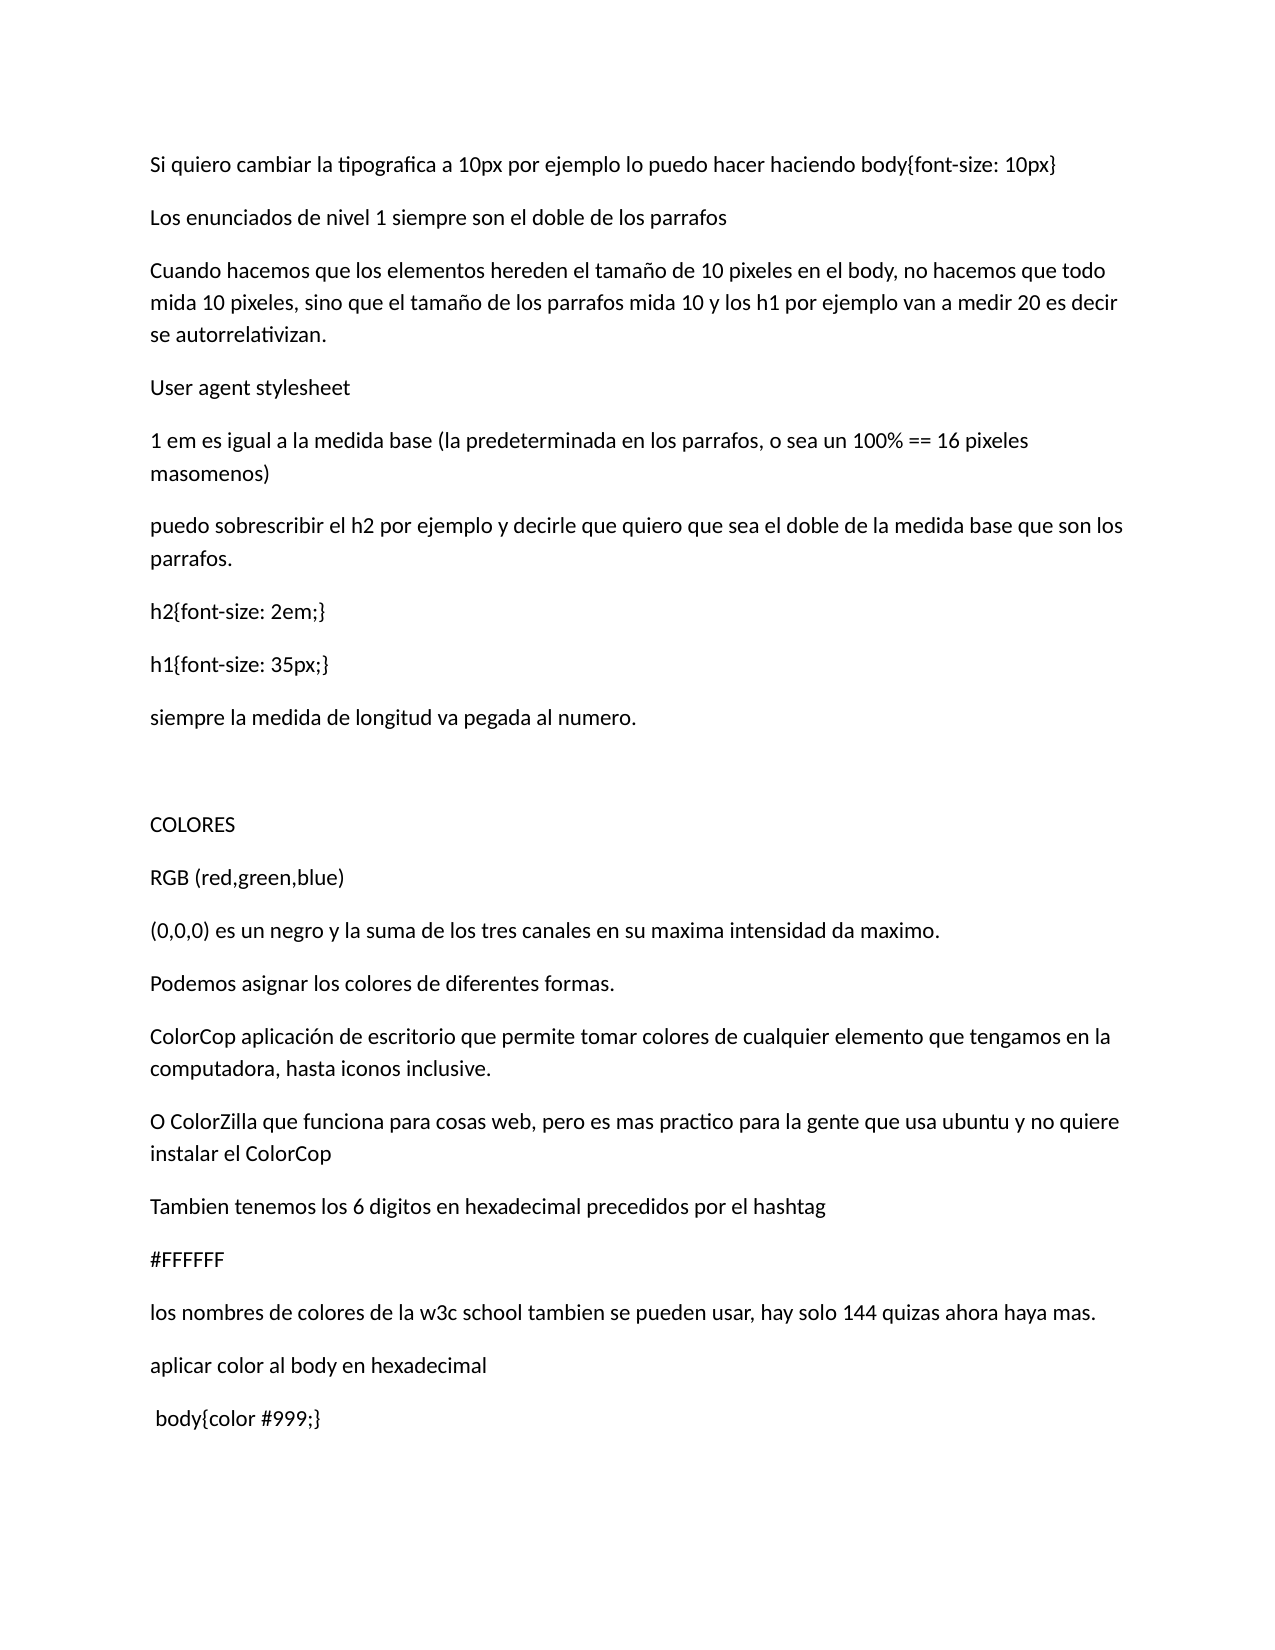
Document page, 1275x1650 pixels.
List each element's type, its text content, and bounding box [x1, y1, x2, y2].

text COLORES [150, 810, 1125, 838]
text O ColorZilla que funciona para cosas web, pero es mas practico para la gente que usa ubuntu y no quiere instalar el ColorCop [150, 1107, 1125, 1167]
text Si quiero cambiar la tipografica a 10px por ejemplo lo puedo hacer haciendo body{font-size: 10px} [150, 150, 1125, 178]
text User agent stylesheet [150, 373, 1125, 401]
text 1 em es igual a la medida base (la predeterminada en los parrafos, o sea un 100% == 16 pixeles masomenos) [150, 426, 1125, 487]
text puedo sobrescribir el h2 por ejemplo y decirle que quiero que sea el doble de la medida base que son los parrafos. [150, 512, 1125, 572]
text Los enunciados de nivel 1 siempre son el doble de los parrafos [150, 203, 1125, 231]
text los nombres de colores de la w3c school tambien se pueden usar, hay solo 144 quizas ahora haya mas. [150, 1298, 1125, 1326]
text Podemos asignar los colores de diferentes formas. [150, 969, 1125, 997]
text RGB (red,green,blue) [150, 863, 1125, 891]
text (0,0,0) es un negro y la suma de los tres canales en su maxima intensidad da maximo. [150, 916, 1125, 944]
text h2{font-size: 2em;} [150, 597, 1125, 625]
text body{color #999;} [150, 1404, 1125, 1432]
text siempre la medida de longitud va pegada al numero. [150, 703, 1125, 731]
text Tambien tenemos los 6 digitos en hexadecimal precedidos por el hashtag [150, 1192, 1125, 1220]
text h1{font-size: 35px;} [150, 650, 1125, 678]
text #FFFFFF [150, 1245, 1125, 1273]
text ColorCop aplicación de escritorio que permite tomar colores de cualquier elemento que tengamos en la computadora, hasta iconos inclusive. [150, 1022, 1125, 1082]
text aplicar color al body en hexadecimal [150, 1351, 1125, 1379]
text Cuando hacemos que los elementos hereden el tamaño de 10 pixeles en el body, no hacemos que todo mida 10 pixeles, sino que el tamaño de los parrafos mida 10 y los h1 por ejemplo van a medir 20 es decir se autorrelativizan. [150, 256, 1125, 348]
